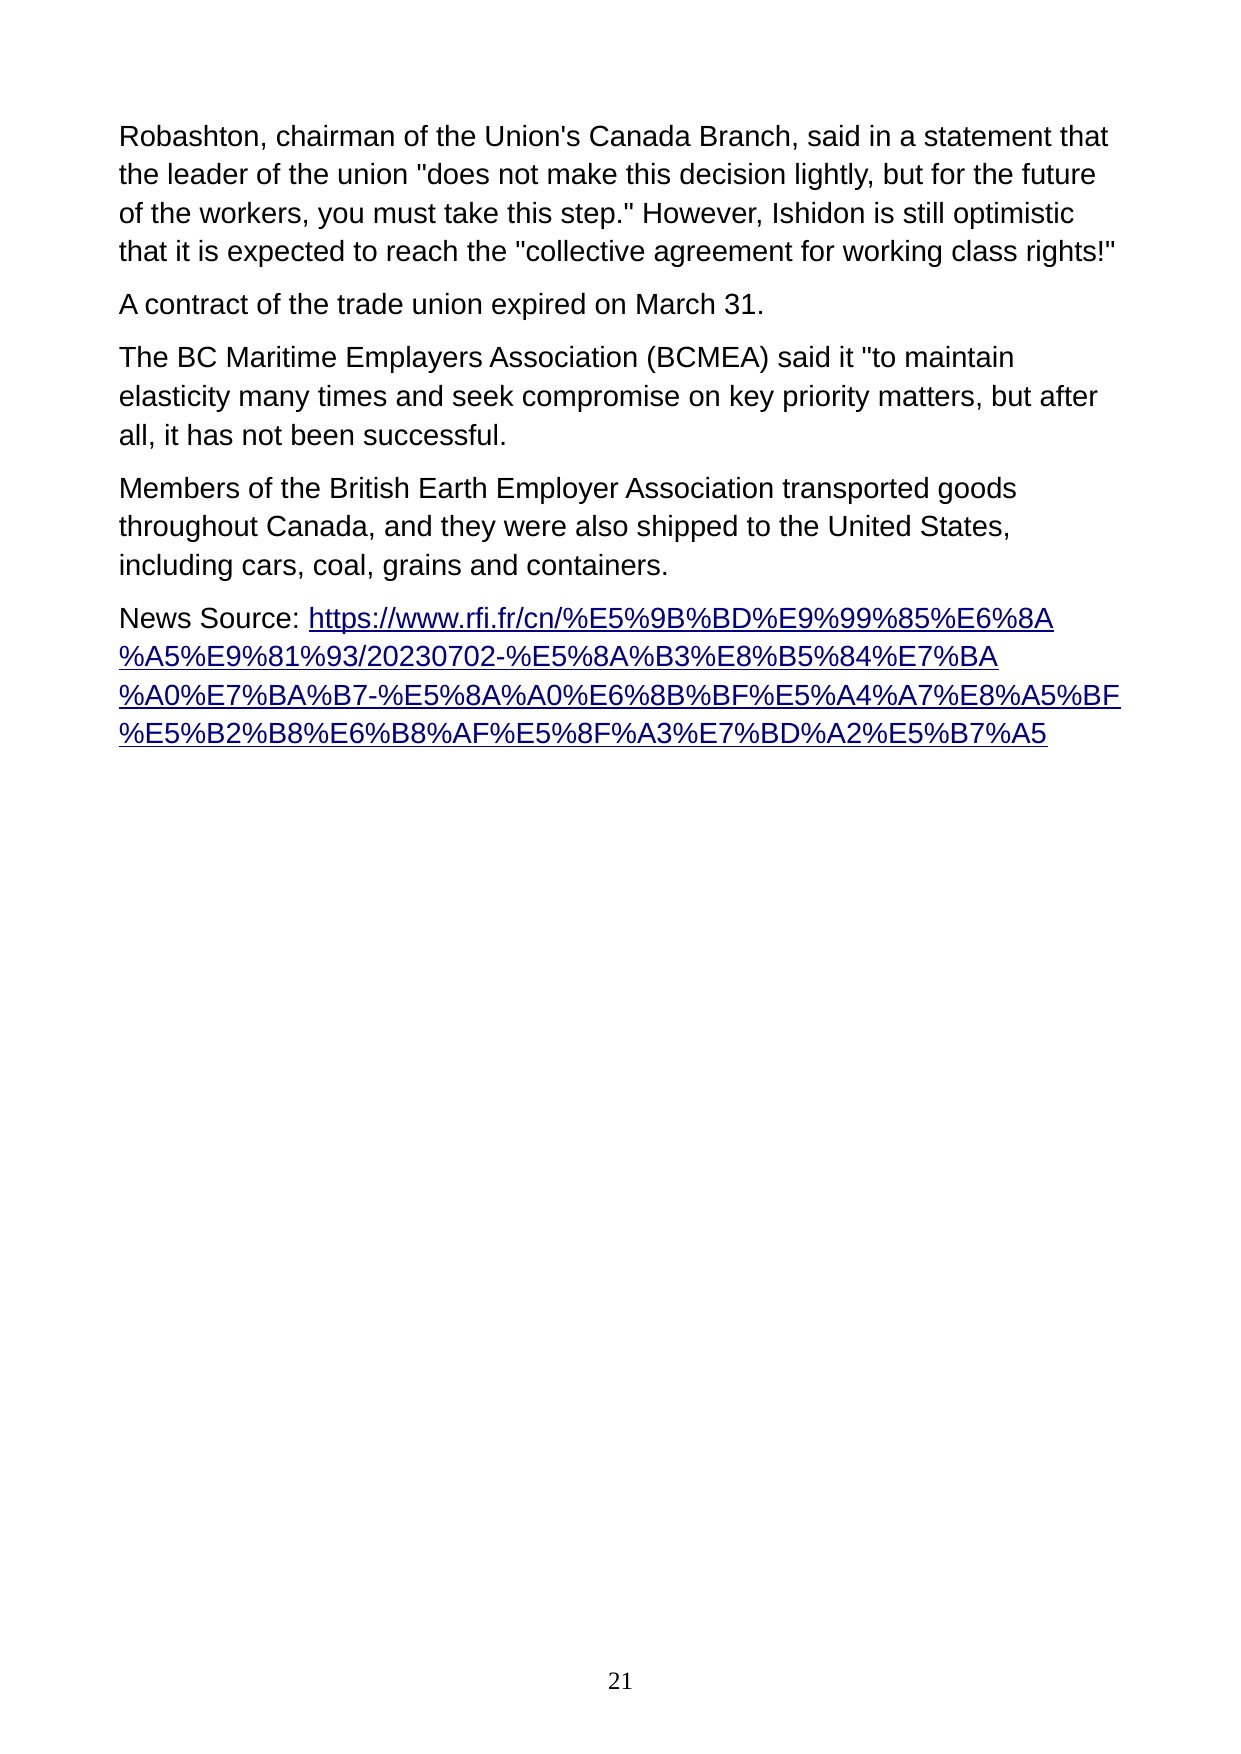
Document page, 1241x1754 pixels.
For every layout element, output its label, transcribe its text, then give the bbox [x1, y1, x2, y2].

text A contract of the trade union expired on March 31. [118, 287, 1122, 321]
text News Source: https://www.rfi.fr/cn/%E5%9B%BD%E9%99%85%E6%8A%A5%E9%81%93/20230702-%E5%8A%B3%E8%B5%84%E7%BA%A0%E7%BA%B7-%E5%8A%A0%E6%8B%BF%E5%A4%A7%E8%A5%BF%E5%B2%B8%E6%B8%AF%E5%8F%A3%E7%BD%A2%E5%B7%A5 [118, 601, 1122, 750]
text Robashton, chairman of the Union's Canada Branch, said in a statement that the leader of the union "does not make this decision lightly, but for the future of the workers, you must take this step." However, Ishidon is still optimistic that it is expected to reach the "collective agreement for working class rights!" [118, 118, 1122, 268]
text Members of the British Earth Employer Association transported goods throughout Canada, and they were also shipped to the United States, including cars, coal, grains and containers. [118, 471, 1122, 581]
text The BC Maritime Emplayers Association (BCMEA) said it "to maintain elasticity many times and seek compromise on key priority matters, but after all, it has not been successful. [118, 340, 1122, 451]
